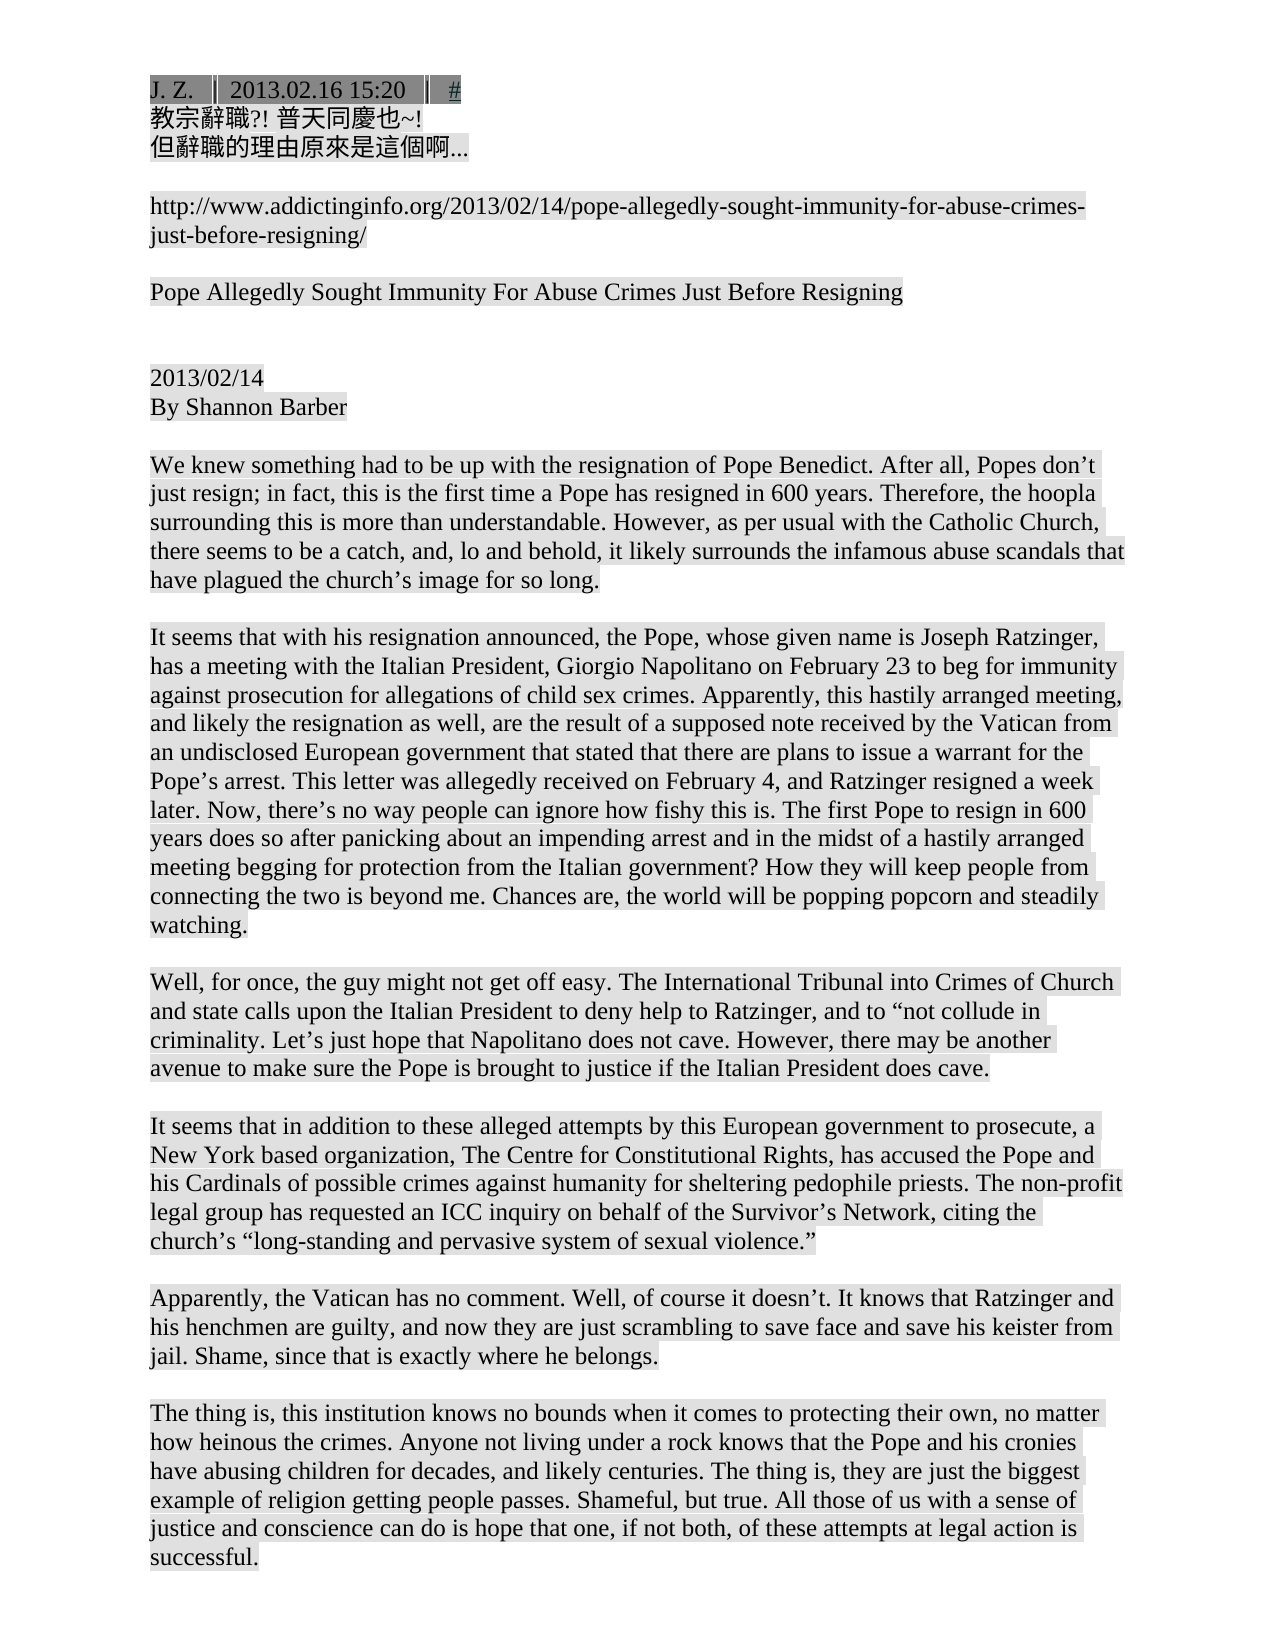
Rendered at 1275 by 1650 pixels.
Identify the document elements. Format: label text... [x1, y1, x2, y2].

text 教宗辭職?! 普天同慶也~! 但辭職的理由原來是這個啊... http://www.addictinginfo.org/2013/02/14/pope-allegedly-sought-immunity-for-abuse-crimes-just-before-resigning/ Pope Allegedly Sought Immunity For Abuse Crimes Just Before Resigning 2013/02/14 By Shannon Barber We knew something had to be up with the resignation of Pope Benedict. After all, Popes don’t just resign; in fact, this is the first time a Pope has resigned in 600 years. Therefore, the hoopla surrounding this is more than understandable. However, as per usual with the Catholic Church, there seems to be a catch, and, lo and behold, it likely surrounds the infamous abuse scandals that have plagued the church’s image for so long. It seems that with his resignation announced, the Pope, whose given name is Joseph Ratzinger, has a meeting with the Italian President, Giorgio Napolitano on February 23 to beg for immunity against prosecution for allegations of child sex crimes. Apparently, this hastily arranged meeting, and likely the resignation as well, are the result of a supposed note received by the Vatican from an undisclosed European government that stated that there are plans to issue a warrant for the Pope’s arrest. This letter was allegedly received on February 4, and Ratzinger resigned a week later. Now, there’s no way people can ignore how fishy this is. The first Pope to resign in 600 years does so after panicking about an impending arrest and in the midst of a hastily arranged meeting begging for protection from the Italian government? How they will keep people from connecting the two is beyond me. Chances are, the world will be popping popcorn and steadily watching. Well, for once, the guy might not get off easy. The International Tribunal into Crimes of Church and state calls upon the Italian President to deny help to Ratzinger, and to “not collude in criminality. Let’s just hope that Napolitano does not cave. However, there may be another avenue to make sure the Pope is brought to justice if the Italian President does cave. It seems that in addition to these alleged attempts by this European government to prosecute, a New York based organization, The Centre for Constitutional Rights, has accused the Pope and his Cardinals of possible crimes against humanity for sheltering pedophile priests. The non-profit legal group has requested an ICC inquiry on behalf of the Survivor’s Network, citing the church’s “long-standing and pervasive system of sexual violence.” Apparently, the Vatican has no comment. Well, of course it doesn’t. It knows that Ratzinger and his henchmen are guilty, and now they are just scrambling to save face and save his keister from jail. Shame, since that is exactly where he belongs. The thing is, this institution knows no bounds when it comes to protecting their own, no matter how heinous the crimes. Anyone not living under a rock knows that the Pope and his cronies have abusing children for decades, and likely centuries. The thing is, they are just the biggest example of religion getting people passes. Shameful, but true. All those of us with a sense of justice and conscience can do is hope that one, if not both, of these attempts at legal action is successful. [150, 104, 1125, 1571]
text J. Z. | 2013.02.16 15:20 | # [150, 75, 1125, 104]
